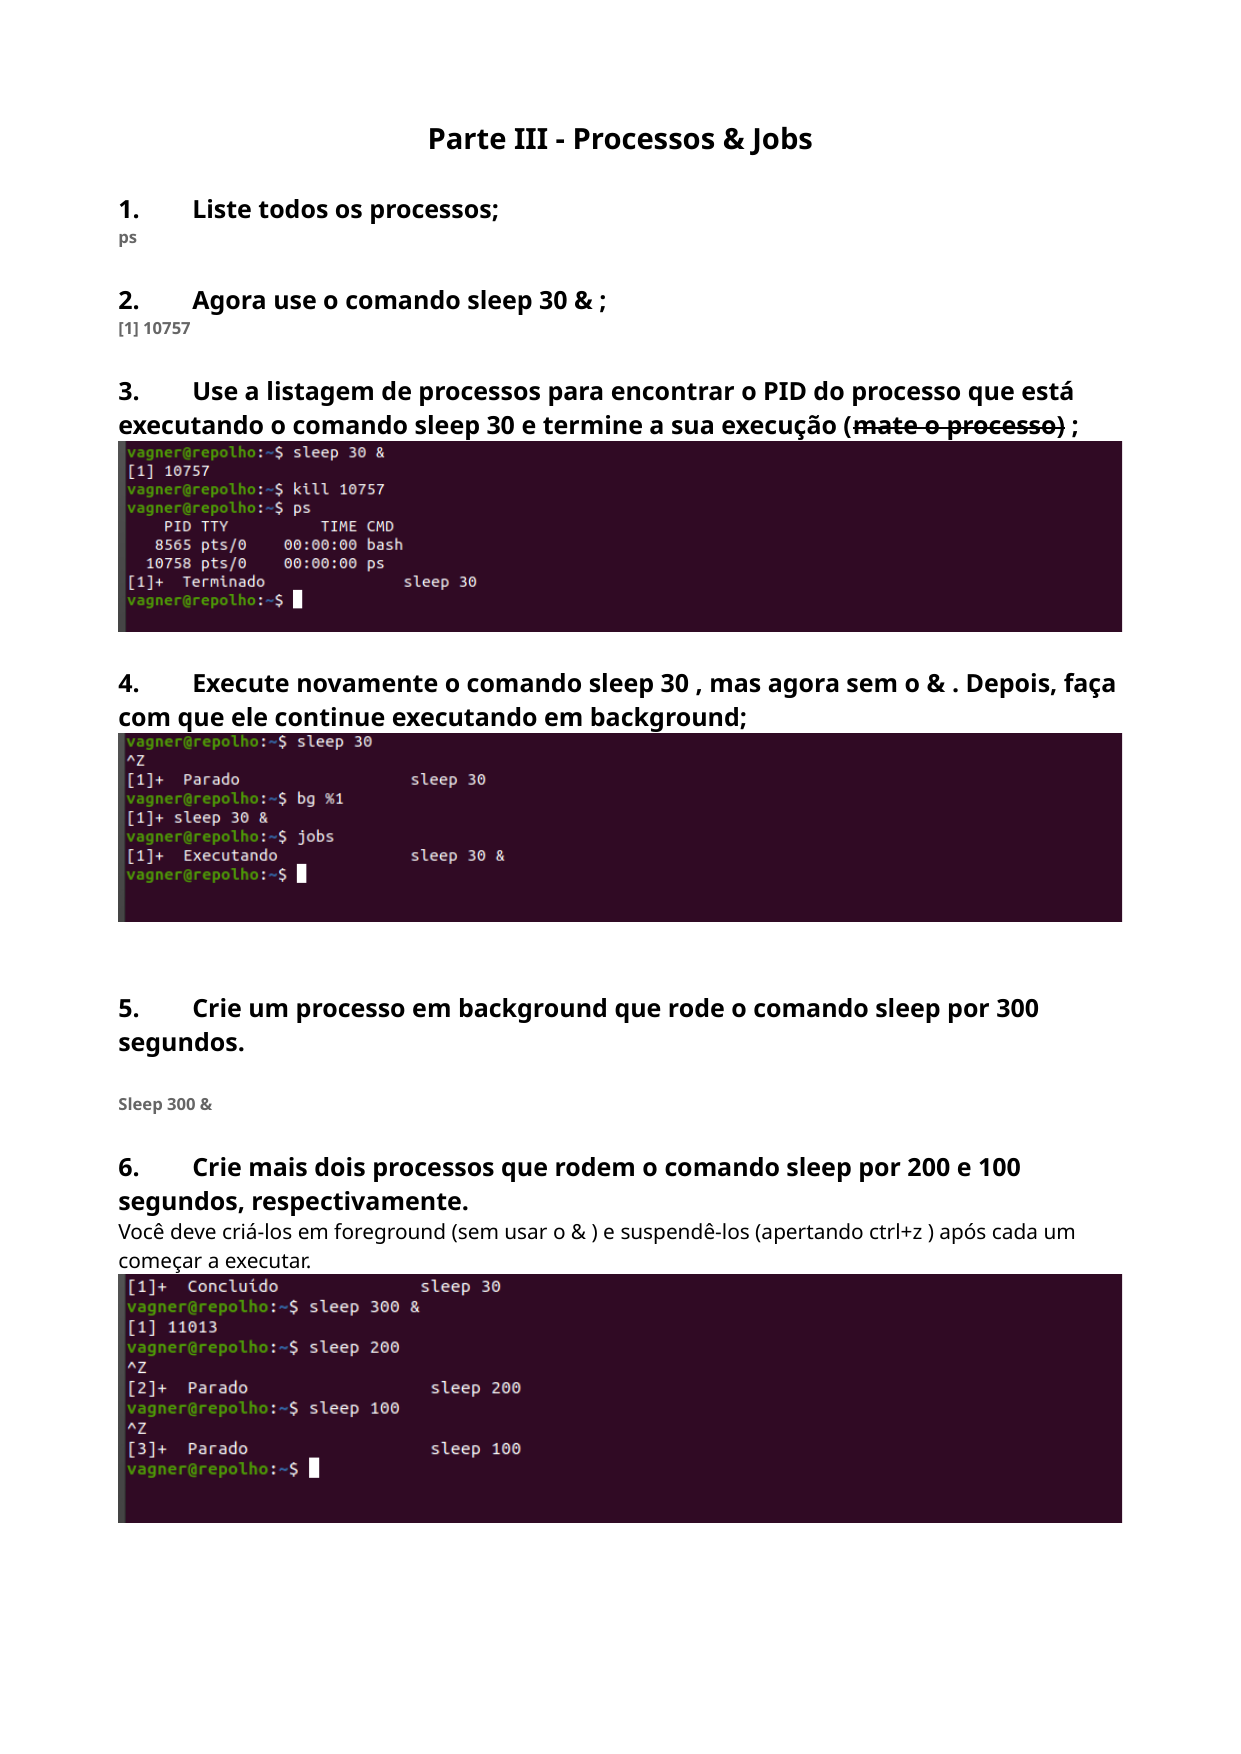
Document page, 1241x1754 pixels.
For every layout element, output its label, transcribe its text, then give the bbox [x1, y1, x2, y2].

text 5. Crie um processo em background que rode o comando sleep por 300 segundos. [118, 990, 1122, 1058]
text Sleep 300 & [118, 1092, 1122, 1115]
text 2. Agora use o comando sleep 30 & ; [118, 283, 1122, 317]
text ps [118, 226, 1122, 249]
text Você deve criá-los em foreground (sem usar o & ) e suspendê-los (apertando ctrl+z ) após cada um começar a executar. [118, 1217, 1122, 1274]
picture [118, 1274, 1123, 1523]
text 3. Use a listagem de processos para encontrar o PID do processo que está executando o comando sleep 30 e termine a sua execução (mate o processo) ; [118, 373, 1122, 441]
text 6. Crie mais dois processos que rodem o comando sleep por 200 e 100 segundos, respectivamente. [118, 1149, 1122, 1217]
text Parte III - Processos & Jobs [118, 118, 1122, 158]
picture [118, 733, 1123, 922]
text 1. Liste todos os processos; [118, 192, 1122, 226]
text 4. Execute novamente o comando sleep 30 , mas agora sem o & . Depois, faça com que ele continue executando em background; [118, 666, 1122, 733]
text [1] 10757 [118, 317, 1122, 339]
picture [118, 441, 1123, 632]
